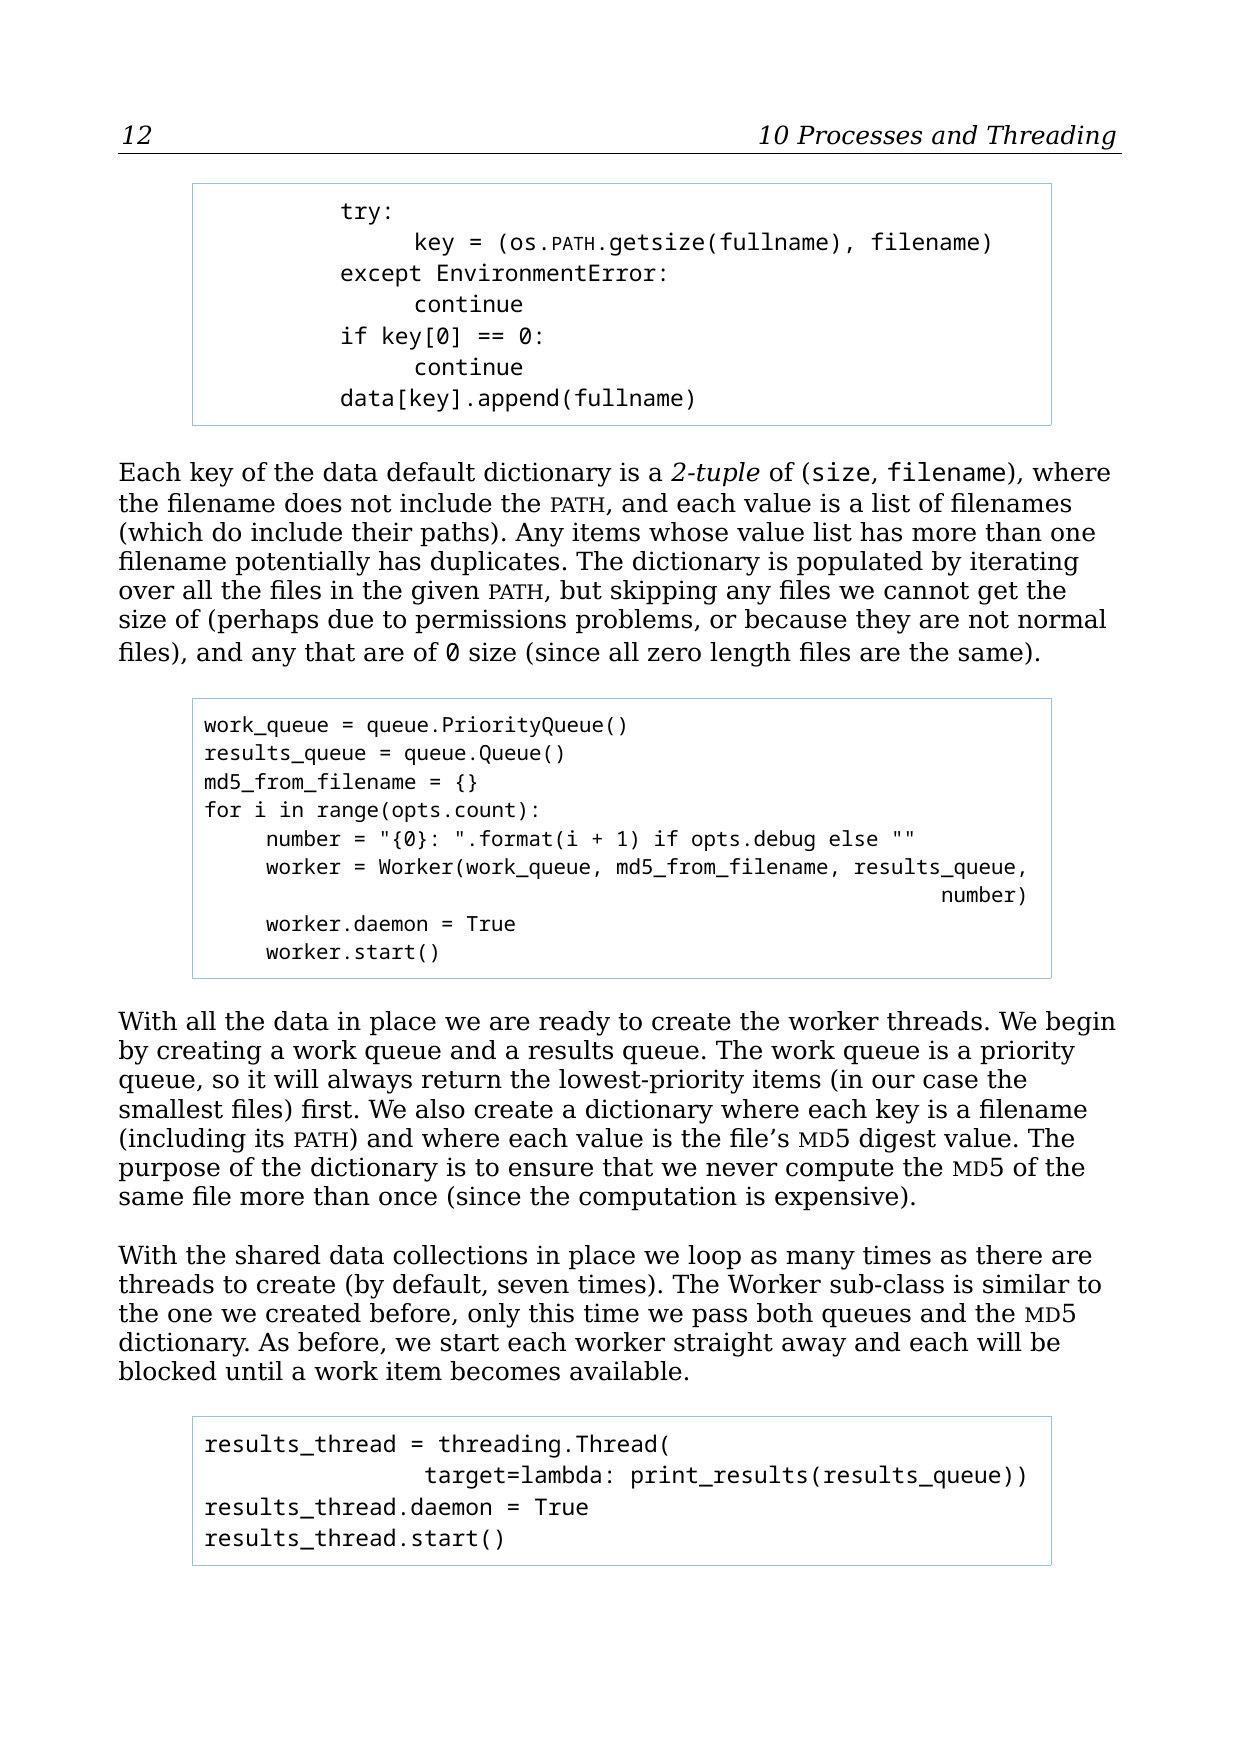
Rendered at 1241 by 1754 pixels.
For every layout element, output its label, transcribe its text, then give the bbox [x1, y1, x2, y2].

text With the shared data collections in place we loop as many times as there are threads to create (by default, seven times). The Worker sub-class is similar to the one we created before, only this time we pass both queues and the md5 dictionary. As before, we start each worker straight away and each will be blocked until a work item becomes available. [118, 1241, 1122, 1387]
text for i in range(opts.count): [193, 783, 1051, 812]
text key = (os.path.getsize(fullname), filename) [193, 214, 1051, 245]
text results_thread.start() [193, 1510, 1051, 1565]
text continue [193, 276, 1051, 308]
text worker.daemon = True [193, 897, 1051, 926]
text work_queue = queue.PriorityQueue() [193, 699, 1051, 727]
text number) [193, 869, 1051, 897]
text Each key of the data default dictionary is a 2-tuple of (size, filename), where the filename does not include the path, and each value is a list of filenames (which do include their paths). Any items whose value list has more than one filename potentially has duplicates. The dictionary is populated by iterating over all the files in the given path, but skipping any files we cannot get the size of (perhaps due to permissions problems, or because they are not normal files), and any that are of 0 size (since all zero length files are the same). [118, 455, 1122, 669]
text except EnvironmentError: [193, 245, 1051, 276]
text results_queue = queue.Queue() [193, 727, 1051, 755]
text With all the data in place we are ready to create the worker threads. We begin by creating a work queue and a results queue. The work queue is a priority queue, so it will always return the lowest-priority items (in our case the smallest files) first. We also create a dictionary where each key is a filename (including its path) and where each value is the file’s md5 digest value. The purpose of the dictionary is to ensure that we never compute the md5 of the same file more than once (since the computation is expensive). [118, 1007, 1122, 1211]
text try: [193, 184, 1051, 214]
text data[key].append(fullname) [193, 370, 1051, 425]
text worker.start() [193, 926, 1051, 978]
text continue [193, 339, 1051, 370]
text worker = Worker(work_queue, md5_from_filename, results_queue, [193, 840, 1051, 869]
text if key[0] == 0: [193, 308, 1051, 339]
text results_thread = threading.Thread( [193, 1417, 1051, 1447]
text md5_from_filename = {} [193, 755, 1051, 783]
text target=lambda: print_results(results_queue)) [193, 1447, 1051, 1479]
text number = "{0}: ".format(i + 1) if opts.debug else "" [193, 812, 1051, 840]
text results_thread.daemon = True [193, 1479, 1051, 1510]
